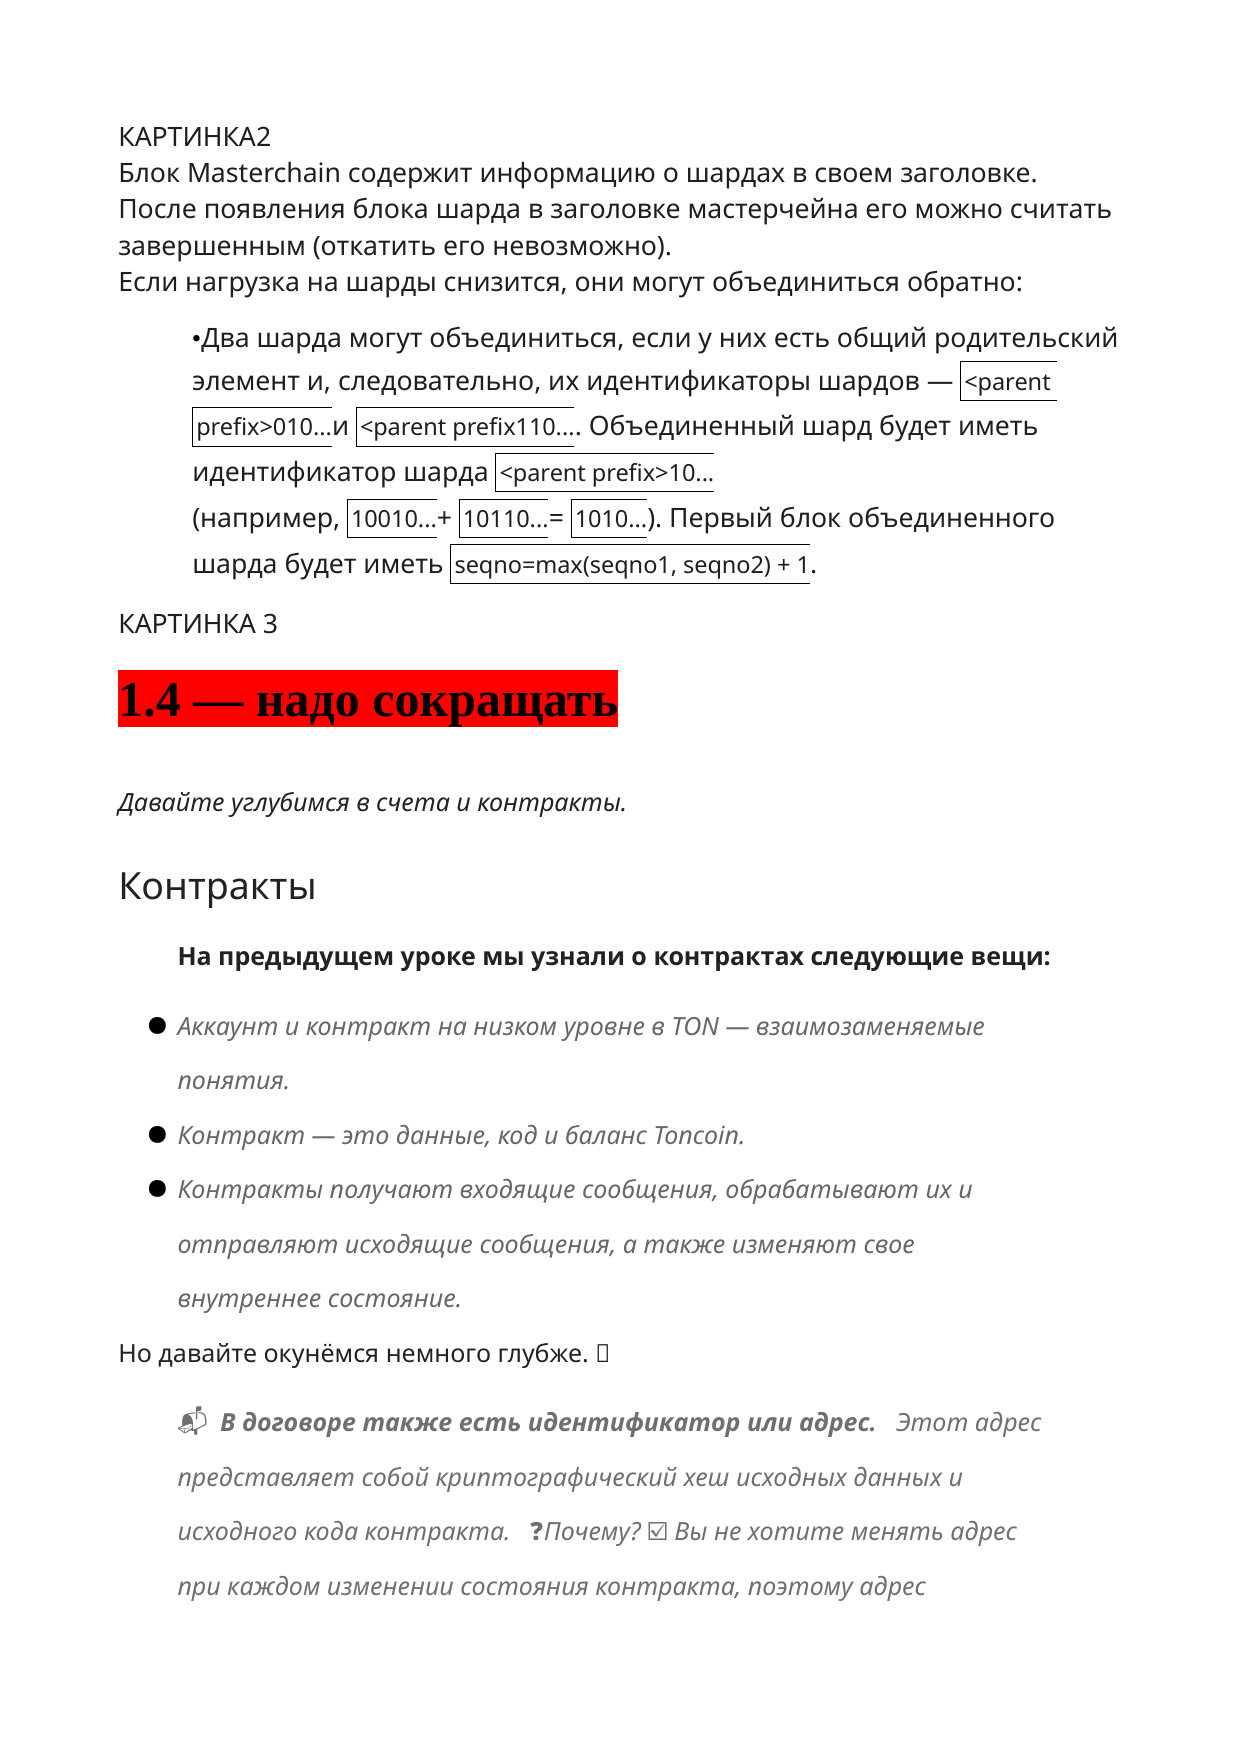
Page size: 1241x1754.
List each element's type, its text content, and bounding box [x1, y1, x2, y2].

subtitle Контракты [118, 859, 1122, 910]
list Два шарда могут объединиться, если у них есть общий родительский элемент и, следовательно, их идентификаторы шардов — <parent prefix>010...и <parent prefix110.... Объединенный шард будет иметь идентификатор шарда <parent prefix>10...(например, 10010...+ 10110...= 1010...). Первый блок объединенного шарда будет иметь seqno=max(seqno1, seqno2) + 1. [118, 319, 1122, 584]
list Контракты получают входящие сообщения, обрабатывают их и отправляют исходящие сообщения, а также изменяют свое внутреннее состояние. [177, 1172, 1063, 1315]
text Если нагрузка на шарды снизится, они могут объединиться обратно: [118, 263, 1122, 299]
text КАРТИНКА 3 [118, 605, 1122, 641]
text КАРТИНКА2 [118, 118, 1122, 154]
list Контракт — это данные, код и баланс Toncoin. [177, 1117, 1063, 1151]
list Аккаунт и контракт на низком уровне в TON — взаимозаменяемые понятия. [177, 1008, 1063, 1097]
text Давайте углубимся в счета и контракты. [118, 784, 1122, 819]
text Но давайте окунёмся немного глубже. 🐳 [118, 1335, 1122, 1369]
text Блок Masterchain содержит информацию о шардах в своем заголовке. После появления блока шарда в заголовке мастерчейна его можно считать завершенным (откатить его невозможно). [118, 154, 1122, 263]
subtitle На предыдущем уроке мы узнали о контрактах следующие вещи: [177, 938, 1063, 972]
text 📬 В договоре также есть идентификатор или адрес. Этот адрес представляет собой криптографический хеш исходных данных и исходного кода контракта. ❓Почему? ☑️ Вы не хотите менять адрес при каждом изменении состояния контракта, поэтому адрес [177, 1405, 1063, 1602]
text 1.4 — надо сокращать [118, 669, 1122, 727]
